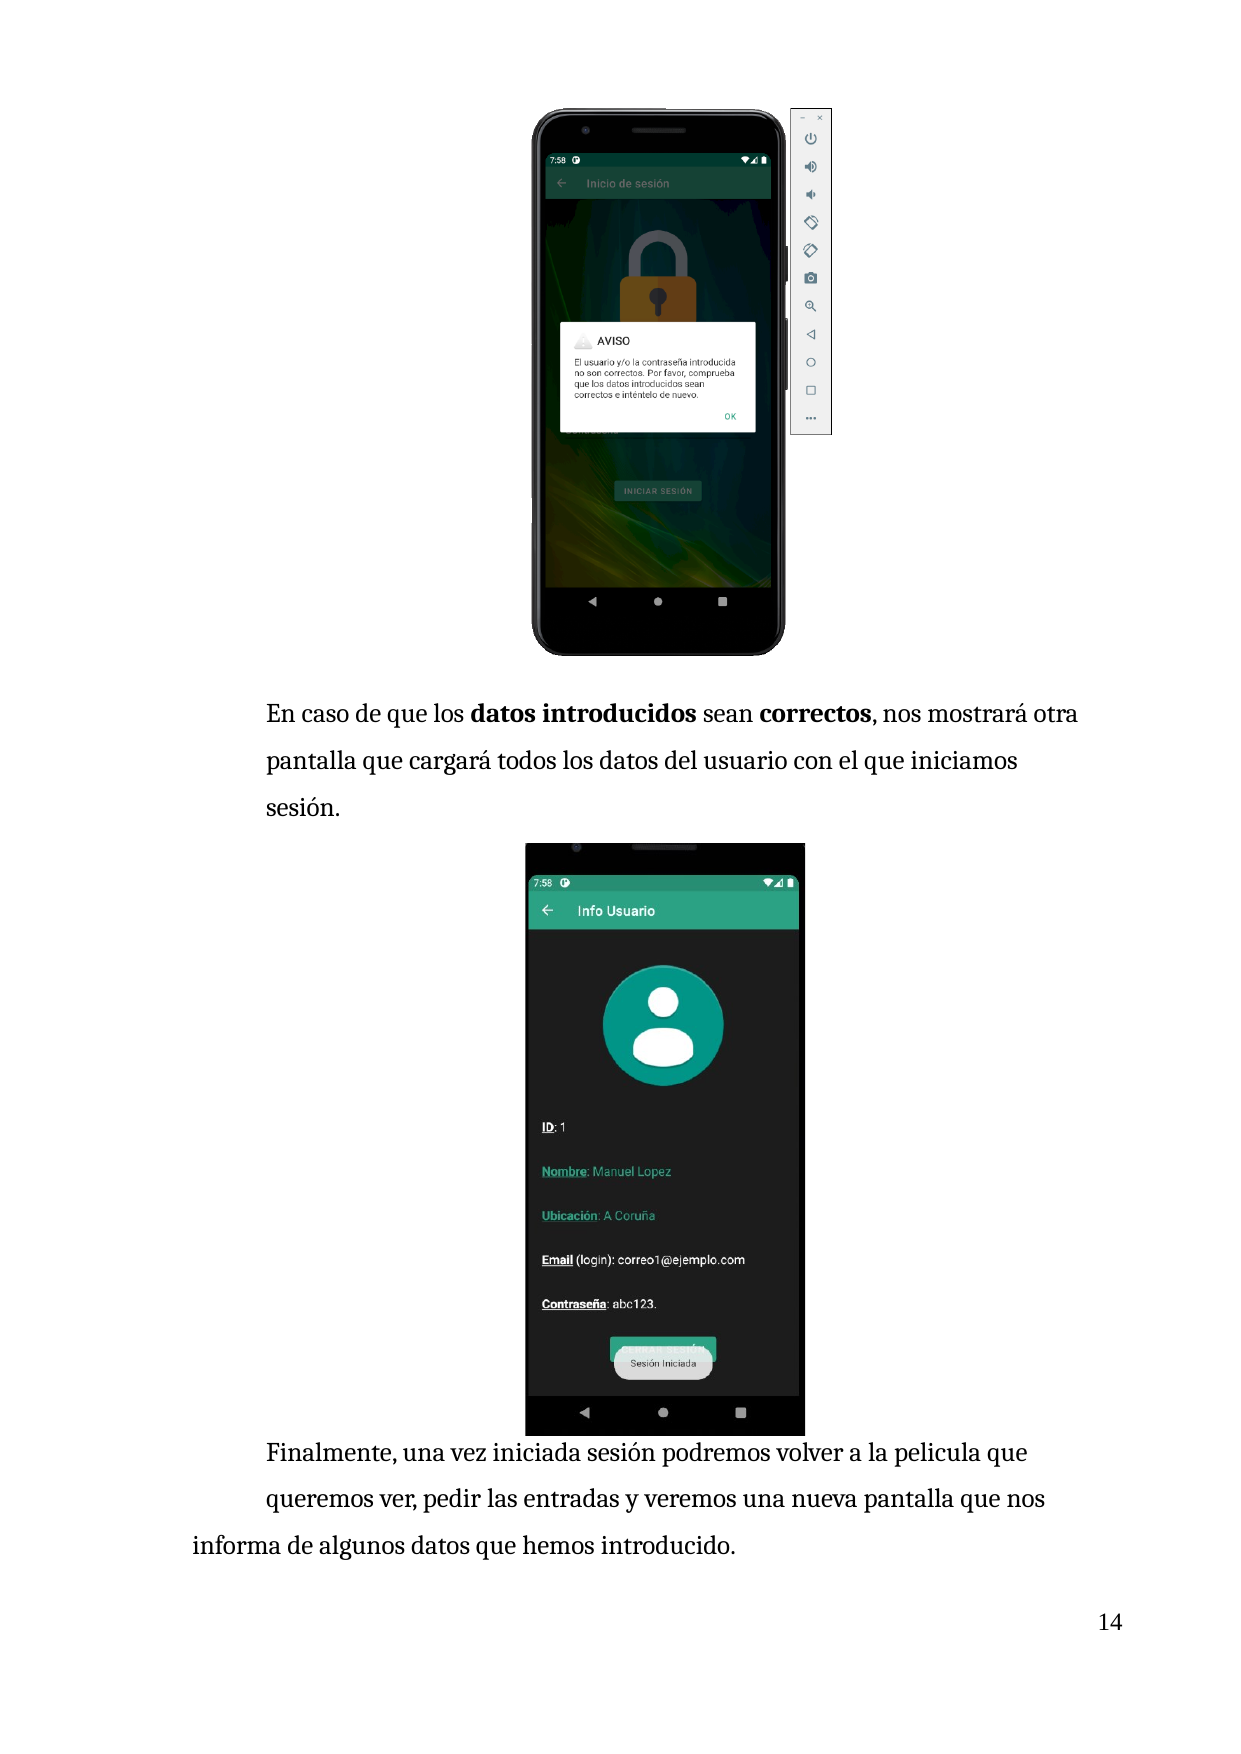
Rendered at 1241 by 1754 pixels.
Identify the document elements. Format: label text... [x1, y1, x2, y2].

picture [525, 106, 836, 661]
picture [525, 843, 806, 1436]
text Finalmente, una vez iniciada sesión podremos volver a la pelicula que queremos ver, pedir las entradas y veremos una nueva pantalla que nos informa de algunos datos que hemos introducido. [117, 1437, 1122, 1561]
text En caso de que los datos introducidos sean correctos, nos mostrará otra pantalla que cargará todos los datos del usuario con el que iniciamos sesión. [117, 698, 1122, 823]
